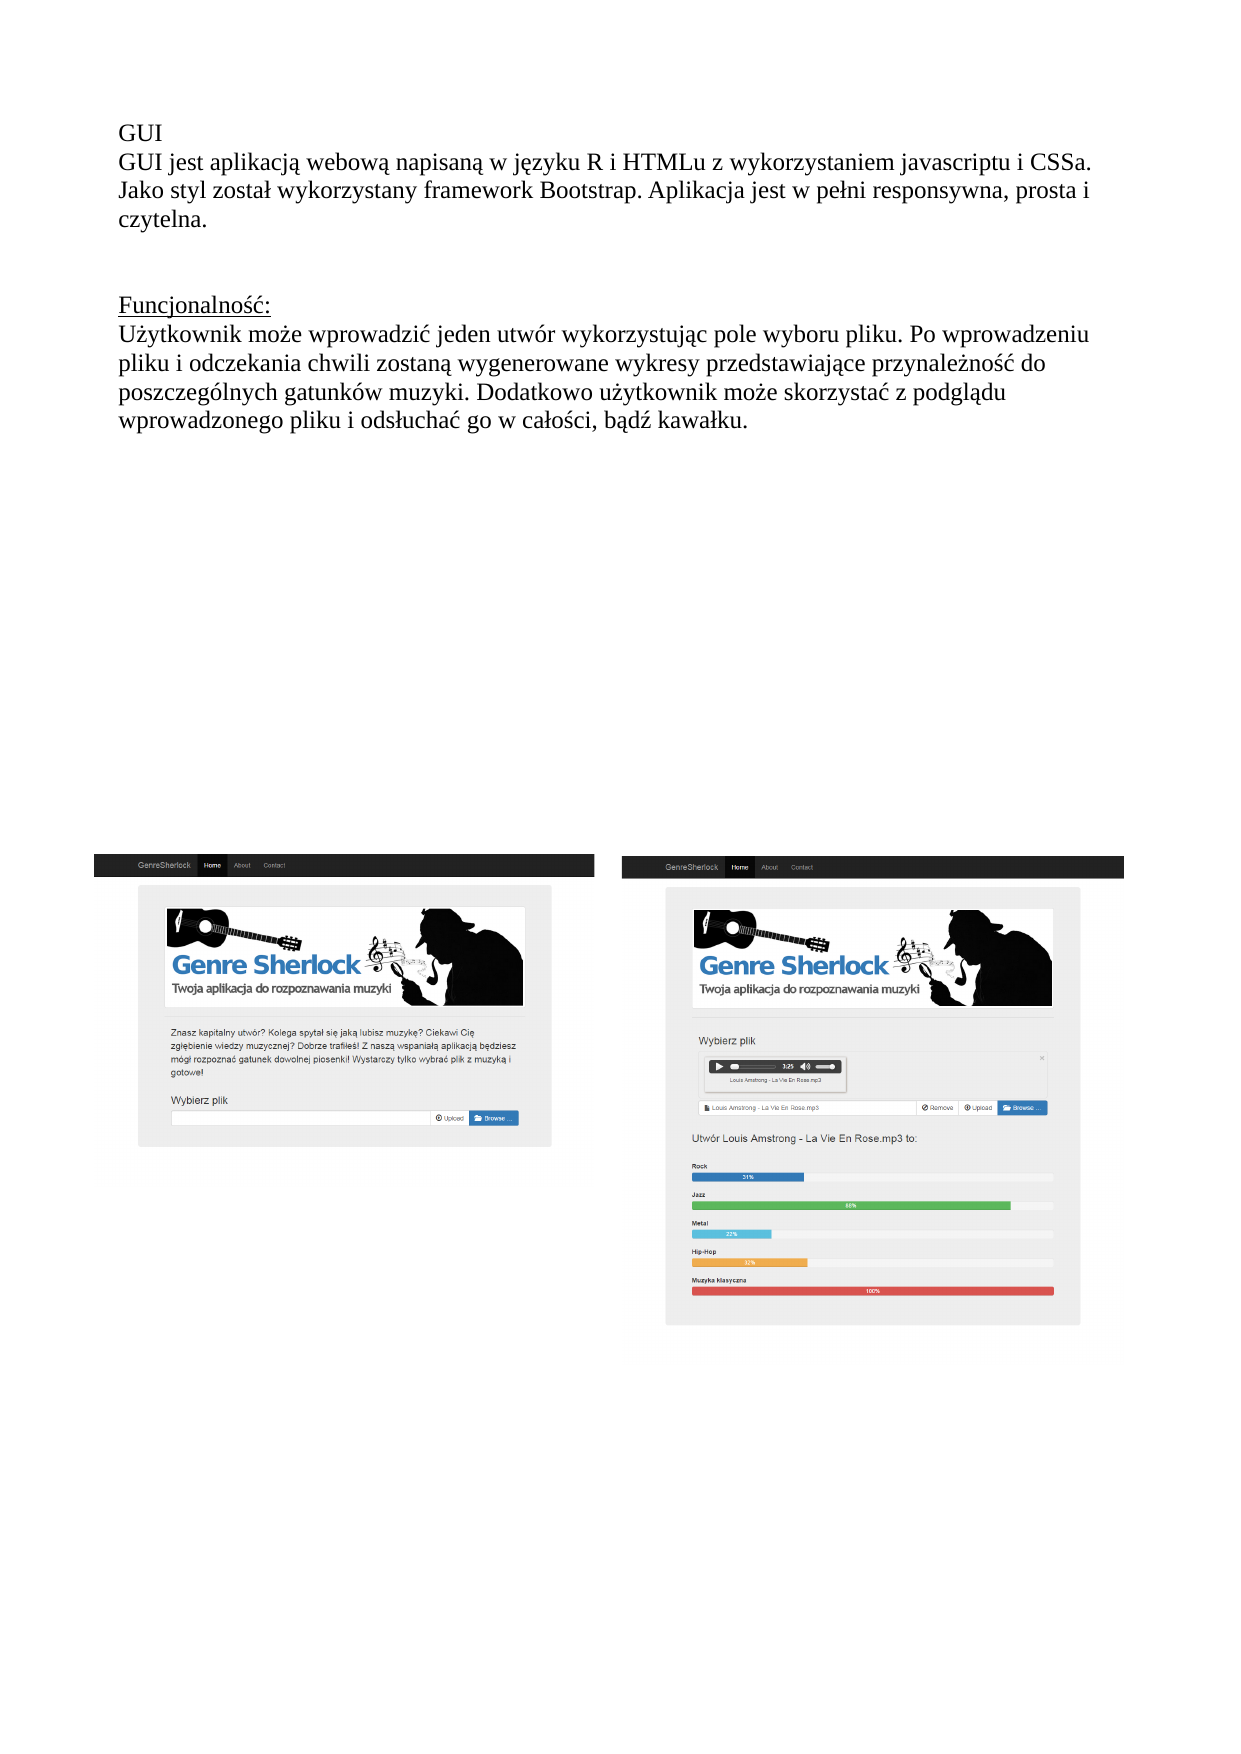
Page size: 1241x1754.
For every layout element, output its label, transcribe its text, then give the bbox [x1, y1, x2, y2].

text GUI [118, 118, 1122, 147]
picture [94, 854, 595, 1187]
text GUI jest aplikacją webową napisaną w języku R i HTMLu z wykorzystaniem javascriptu i CSSa. Jako styl został wykorzystany framework Bootstrap. Aplikacja jest w pełni responsywna, prosta i czytelna. [118, 147, 1122, 233]
text Użytkownik może wprowadzić jeden utwór wykorzystując pole wyboru pliku. Po wprowadzeniu pliku i odczekania chwili zostaną wygenerowane wykresy przedstawiające przynależność do poszczególnych gatunków muzyki. Dodatkowo użytkownik może skorzystać z podglądu wprowadzonego pliku i odsłuchać go w całości, bądź kawałku. [118, 319, 1122, 434]
picture [621, 856, 1124, 1365]
text Funcjonalność: [118, 291, 1122, 319]
